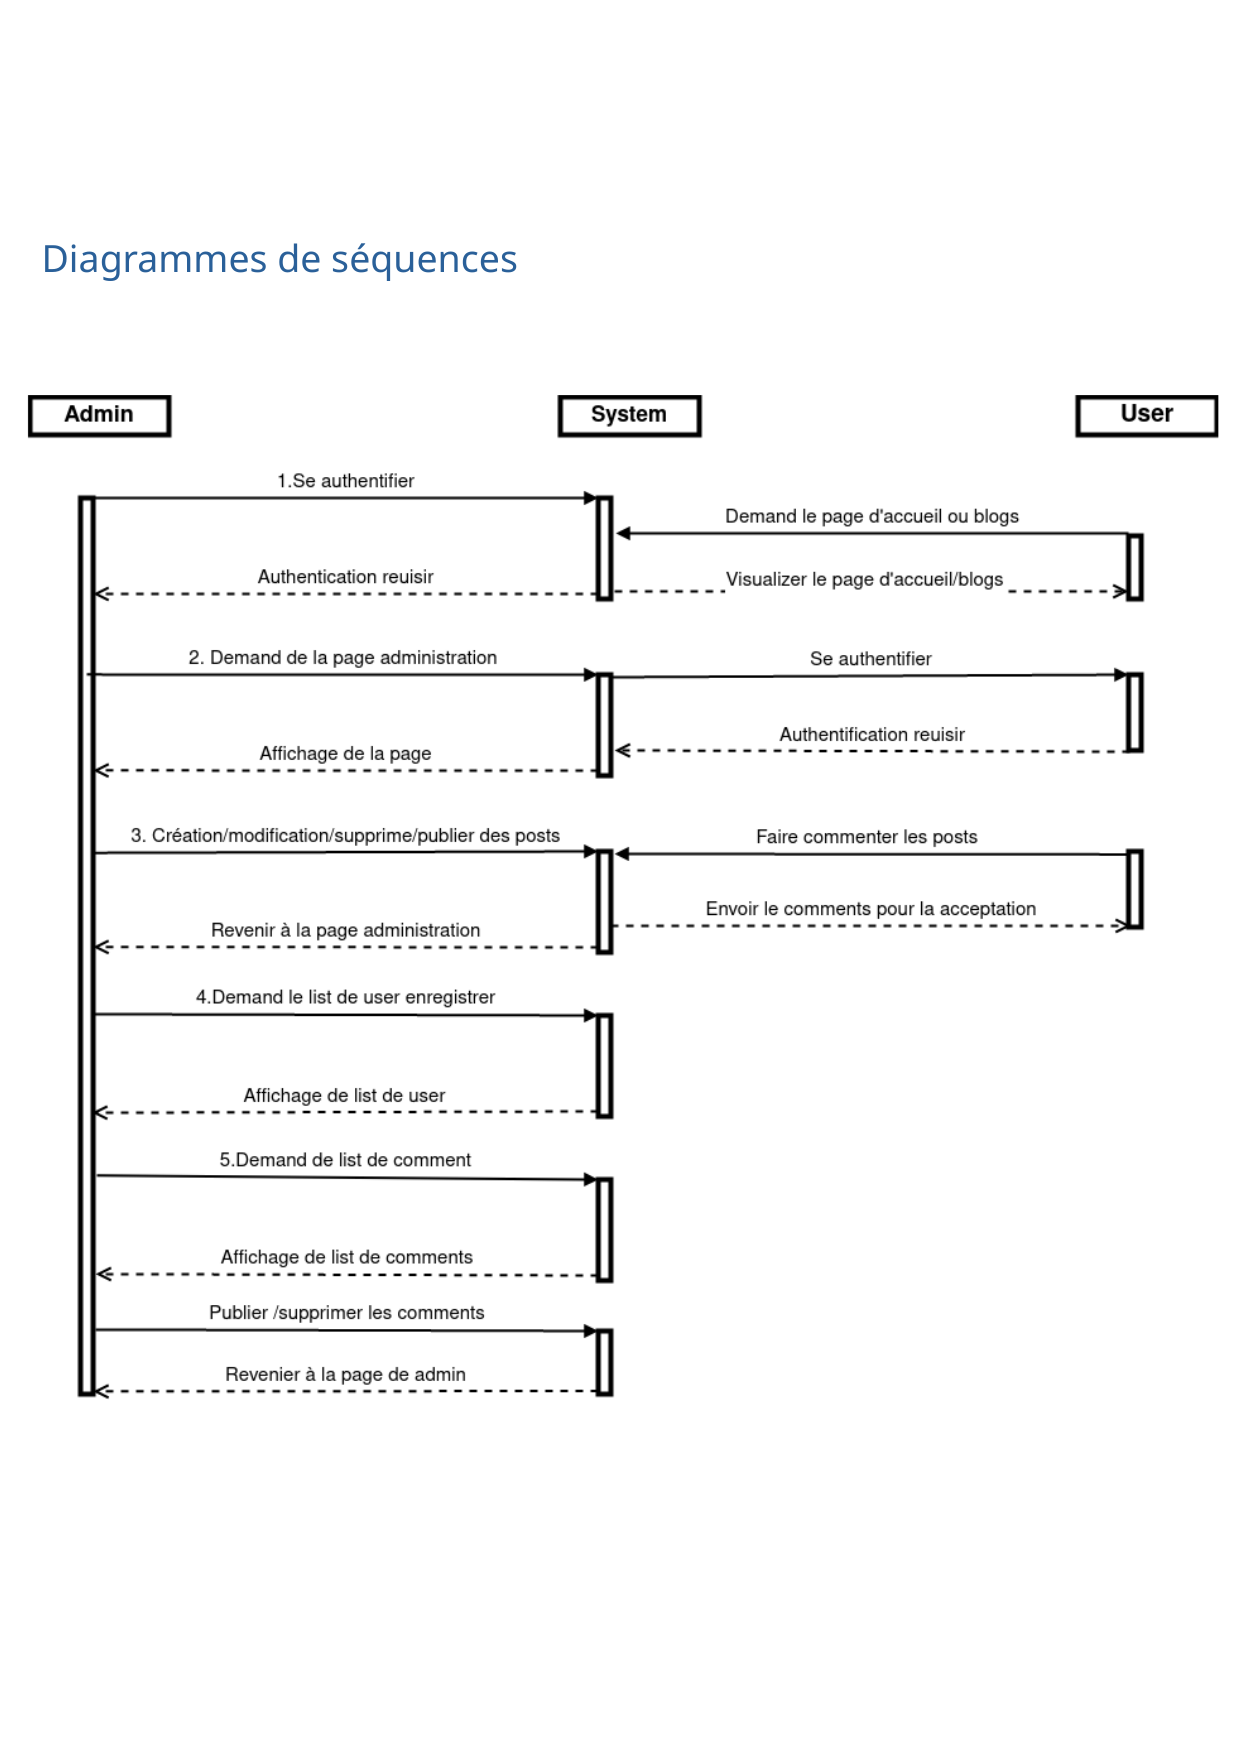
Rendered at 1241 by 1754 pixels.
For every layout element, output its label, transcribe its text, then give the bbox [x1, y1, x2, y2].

text Diagrammes de séquences [41, 232, 1232, 283]
picture [27, 395, 1219, 1405]
